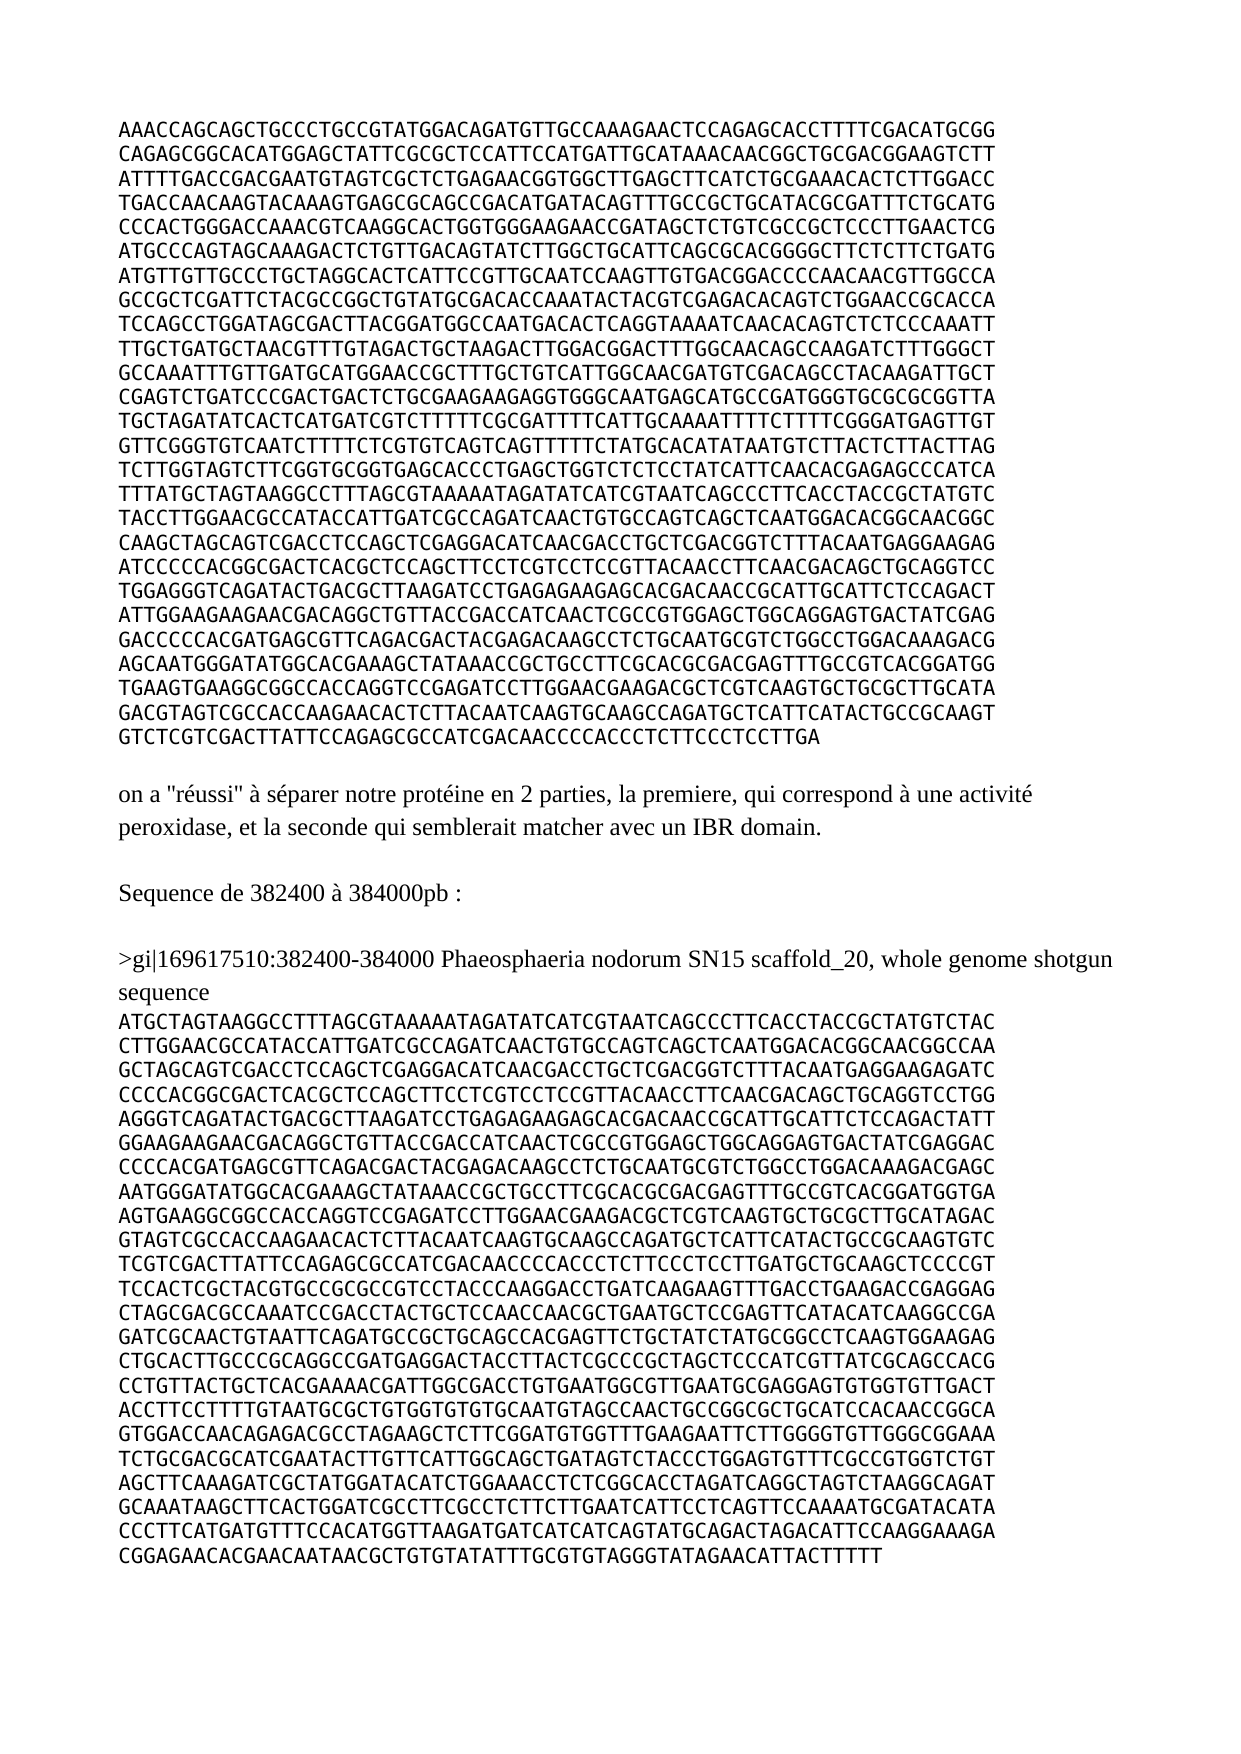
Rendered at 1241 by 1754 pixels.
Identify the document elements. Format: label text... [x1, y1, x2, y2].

text GGAAGAAGAACGACAGGCTGTTACCGACCATCAACTCGCCGTGGAGCTGGCAGGAGTGACTATCGAGGAC [118, 1131, 1122, 1155]
text CAAGCTAGCAGTCGACCTCCAGCTCGAGGACATCAACGACCTGCTCGACGGTCTTTACAATGAGGAAGAG [118, 531, 1122, 555]
text AAACCAGCAGCTGCCCTGCCGTATGGACAGATGTTGCCAAAGAACTCCAGAGCACCTTTTCGACATGCGG [118, 118, 1122, 142]
text AATGGGATATGGCACGAAAGCTATAAACCGCTGCCTTCGCACGCGACGAGTTTGCCGTCACGGATGGTGA [118, 1180, 1122, 1204]
text CAGAGCGGCACATGGAGCTATTCGCGCTCCATTCCATGATTGCATAAACAACGGCTGCGACGGAAGTCTT [118, 142, 1122, 167]
text CGGAGAACACGAACAATAACGCTGTGTATATTTGCGTGTAGGGTATAGAACATTACTTTTT [118, 1544, 1122, 1568]
text ATGCCCAGTAGCAAAGACTCTGTTGACAGTATCTTGGCTGCATTCAGCGCACGGGGCTTCTCTTCTGATG [118, 239, 1122, 264]
text ATCCCCCACGGCGACTCACGCTCCAGCTTCCTCGTCCTCCGTTACAACCTTCAACGACAGCTGCAGGTCC [118, 555, 1122, 579]
text CTAGCGACGCCAAATCCGACCTACTGCTCCAACCAACGCTGAATGCTCCGAGTTCATACATCAAGGCCGA [118, 1301, 1122, 1325]
text GTGGACCAACAGAGACGCCTAGAAGCTCTTCGGATGTGGTTTGAAGAATTCTTGGGGTGTTGGGCGGAAA [118, 1422, 1122, 1447]
text GTAGTCGCCACCAAGAACACTCTTACAATCAAGTGCAAGCCAGATGCTCATTCATACTGCCGCAAGTGTC [118, 1228, 1122, 1252]
text GATCGCAACTGTAATTCAGATGCCGCTGCAGCCACGAGTTCTGCTATCTATGCGGCCTCAAGTGGAAGAG [118, 1325, 1122, 1349]
text TGGAGGGTCAGATACTGACGCTTAAGATCCTGAGAGAAGAGCACGACAACCGCATTGCATTCTCCAGACT [118, 579, 1122, 603]
text CCCACTGGGACCAAACGTCAAGGCACTGGTGGGAAGAACCGATAGCTCTGTCGCCGCTCCCTTGAACTCG [118, 215, 1122, 239]
text GTTCGGGTGTCAATCTTTTCTCGTGTCAGTCAGTTTTTCTATGCACATATAATGTCTTACTCTTACTTAG [118, 434, 1122, 458]
text on a ''réussi'' à séparer notre protéine en 2 parties, la premiere, qui correspond à une activité peroxidase, et la seconde qui semblerait matcher avec un IBR domain. [118, 779, 1122, 840]
text TACCTTGGAACGCCATACCATTGATCGCCAGATCAACTGTGCCAGTCAGCTCAATGGACACGGCAACGGC [118, 506, 1122, 531]
text GCAAATAAGCTTCACTGGATCGCCTTCGCCTCTTCTTGAATCATTCCTCAGTTCCAAAATGCGATACATA [118, 1495, 1122, 1519]
text TGAAGTGAAGGCGGCCACCAGGTCCGAGATCCTTGGAACGAAGACGCTCGTCAAGTGCTGCGCTTGCATA [118, 676, 1122, 701]
text ATTGGAAGAAGAACGACAGGCTGTTACCGACCATCAACTCGCCGTGGAGCTGGCAGGAGTGACTATCGAG [118, 603, 1122, 628]
text TGACCAACAAGTACAAAGTGAGCGCAGCCGACATGATACAGTTTGCCGCTGCATACGCGATTTCTGCATG [118, 191, 1122, 215]
text CCCTTCATGATGTTTCCACATGGTTAAGATGATCATCATCAGTATGCAGACTAGACATTCCAAGGAAAGA [118, 1519, 1122, 1544]
text TCCAGCCTGGATAGCGACTTACGGATGGCCAATGACACTCAGGTAAAATCAACACAGTCTCTCCCAAATT [118, 312, 1122, 337]
text GCCAAATTTGTTGATGCATGGAACCGCTTTGCTGTCATTGGCAACGATGTCGACAGCCTACAAGATTGCT [118, 361, 1122, 385]
text TGCTAGATATCACTCATGATCGTCTTTTTCGCGATTTTCATTGCAAAATTTTCTTTTCGGGATGAGTTGT [118, 409, 1122, 434]
text GCTAGCAGTCGACCTCCAGCTCGAGGACATCAACGACCTGCTCGACGGTCTTTACAATGAGGAAGAGATC [118, 1058, 1122, 1083]
text ATTTTGACCGACGAATGTAGTCGCTCTGAGAACGGTGGCTTGAGCTTCATCTGCGAAACACTCTTGGACC [118, 167, 1122, 191]
text CTTGGAACGCCATACCATTGATCGCCAGATCAACTGTGCCAGTCAGCTCAATGGACACGGCAACGGCCAA [118, 1034, 1122, 1058]
text GACCCCCACGATGAGCGTTCAGACGACTACGAGACAAGCCTCTGCAATGCGTCTGGCCTGGACAAAGACG [118, 628, 1122, 652]
text GACGTAGTCGCCACCAAGAACACTCTTACAATCAAGTGCAAGCCAGATGCTCATTCATACTGCCGCAAGT [118, 701, 1122, 725]
text GCCGCTCGATTCTACGCCGGCTGTATGCGACACCAAATACTACGTCGAGACACAGTCTGGAACCGCACCA [118, 288, 1122, 312]
text TCGTCGACTTATTCCAGAGCGCCATCGACAACCCCACCCTCTTCCCTCCTTGATGCTGCAAGCTCCCCGT [118, 1252, 1122, 1277]
text TTGCTGATGCTAACGTTTGTAGACTGCTAAGACTTGGACGGACTTTGGCAACAGCCAAGATCTTTGGGCT [118, 337, 1122, 361]
text TTTATGCTAGTAAGGCCTTTAGCGTAAAAATAGATATCATCGTAATCAGCCCTTCACCTACCGCTATGTC [118, 482, 1122, 506]
text CGAGTCTGATCCCGACTGACTCTGCGAAGAAGAGGTGGGCAATGAGCATGCCGATGGGTGCGCGCGGTTA [118, 385, 1122, 409]
text AGTGAAGGCGGCCACCAGGTCCGAGATCCTTGGAACGAAGACGCTCGTCAAGTGCTGCGCTTGCATAGAC [118, 1204, 1122, 1228]
text CCCCACGGCGACTCACGCTCCAGCTTCCTCGTCCTCCGTTACAACCTTCAACGACAGCTGCAGGTCCTGG [118, 1083, 1122, 1107]
text AGCAATGGGATATGGCACGAAAGCTATAAACCGCTGCCTTCGCACGCGACGAGTTTGCCGTCACGGATGG [118, 652, 1122, 676]
text Sequence de 382400 à 384000pb : [118, 878, 1122, 906]
text CCTGTTACTGCTCACGAAAACGATTGGCGACCTGTGAATGGCGTTGAATGCGAGGAGTGTGGTGTTGACT [118, 1374, 1122, 1398]
text CCCCACGATGAGCGTTCAGACGACTACGAGACAAGCCTCTGCAATGCGTCTGGCCTGGACAAAGACGAGC [118, 1155, 1122, 1180]
text TCCACTCGCTACGTGCCGCGCCGTCCTACCCAAGGACCTGATCAAGAAGTTTGACCTGAAGACCGAGGAG [118, 1277, 1122, 1301]
text ACCTTCCTTTTGTAATGCGCTGTGGTGTGTGCAATGTAGCCAACTGCCGGCGCTGCATCCACAACCGGCA [118, 1398, 1122, 1422]
text AGGGTCAGATACTGACGCTTAAGATCCTGAGAGAAGAGCACGACAACCGCATTGCATTCTCCAGACTATT [118, 1107, 1122, 1131]
text GTCTCGTCGACTTATTCCAGAGCGCCATCGACAACCCCACCCTCTTCCCTCCTTGA [118, 725, 1122, 749]
text CTGCACTTGCCCGCAGGCCGATGAGGACTACCTTACTCGCCCGCTAGCTCCCATCGTTATCGCAGCCACG [118, 1349, 1122, 1374]
text AGCTTCAAAGATCGCTATGGATACATCTGGAAACCTCTCGGCACCTAGATCAGGCTAGTCTAAGGCAGAT [118, 1471, 1122, 1495]
text TCTTGGTAGTCTTCGGTGCGGTGAGCACCCTGAGCTGGTCTCTCCTATCATTCAACACGAGAGCCCATCA [118, 458, 1122, 482]
text ATGTTGTTGCCCTGCTAGGCACTCATTCCGTTGCAATCCAAGTTGTGACGGACCCCAACAACGTTGGCCA [118, 264, 1122, 288]
text >gi|169617510:382400-384000 Phaeosphaeria nodorum SN15 scaffold_20, whole genome shotgun sequence [118, 944, 1122, 1006]
text ATGCTAGTAAGGCCTTTAGCGTAAAAATAGATATCATCGTAATCAGCCCTTCACCTACCGCTATGTCTAC [118, 1010, 1122, 1034]
text TCTGCGACGCATCGAATACTTGTTCATTGGCAGCTGATAGTCTACCCTGGAGTGTTTCGCCGTGGTCTGT [118, 1447, 1122, 1471]
